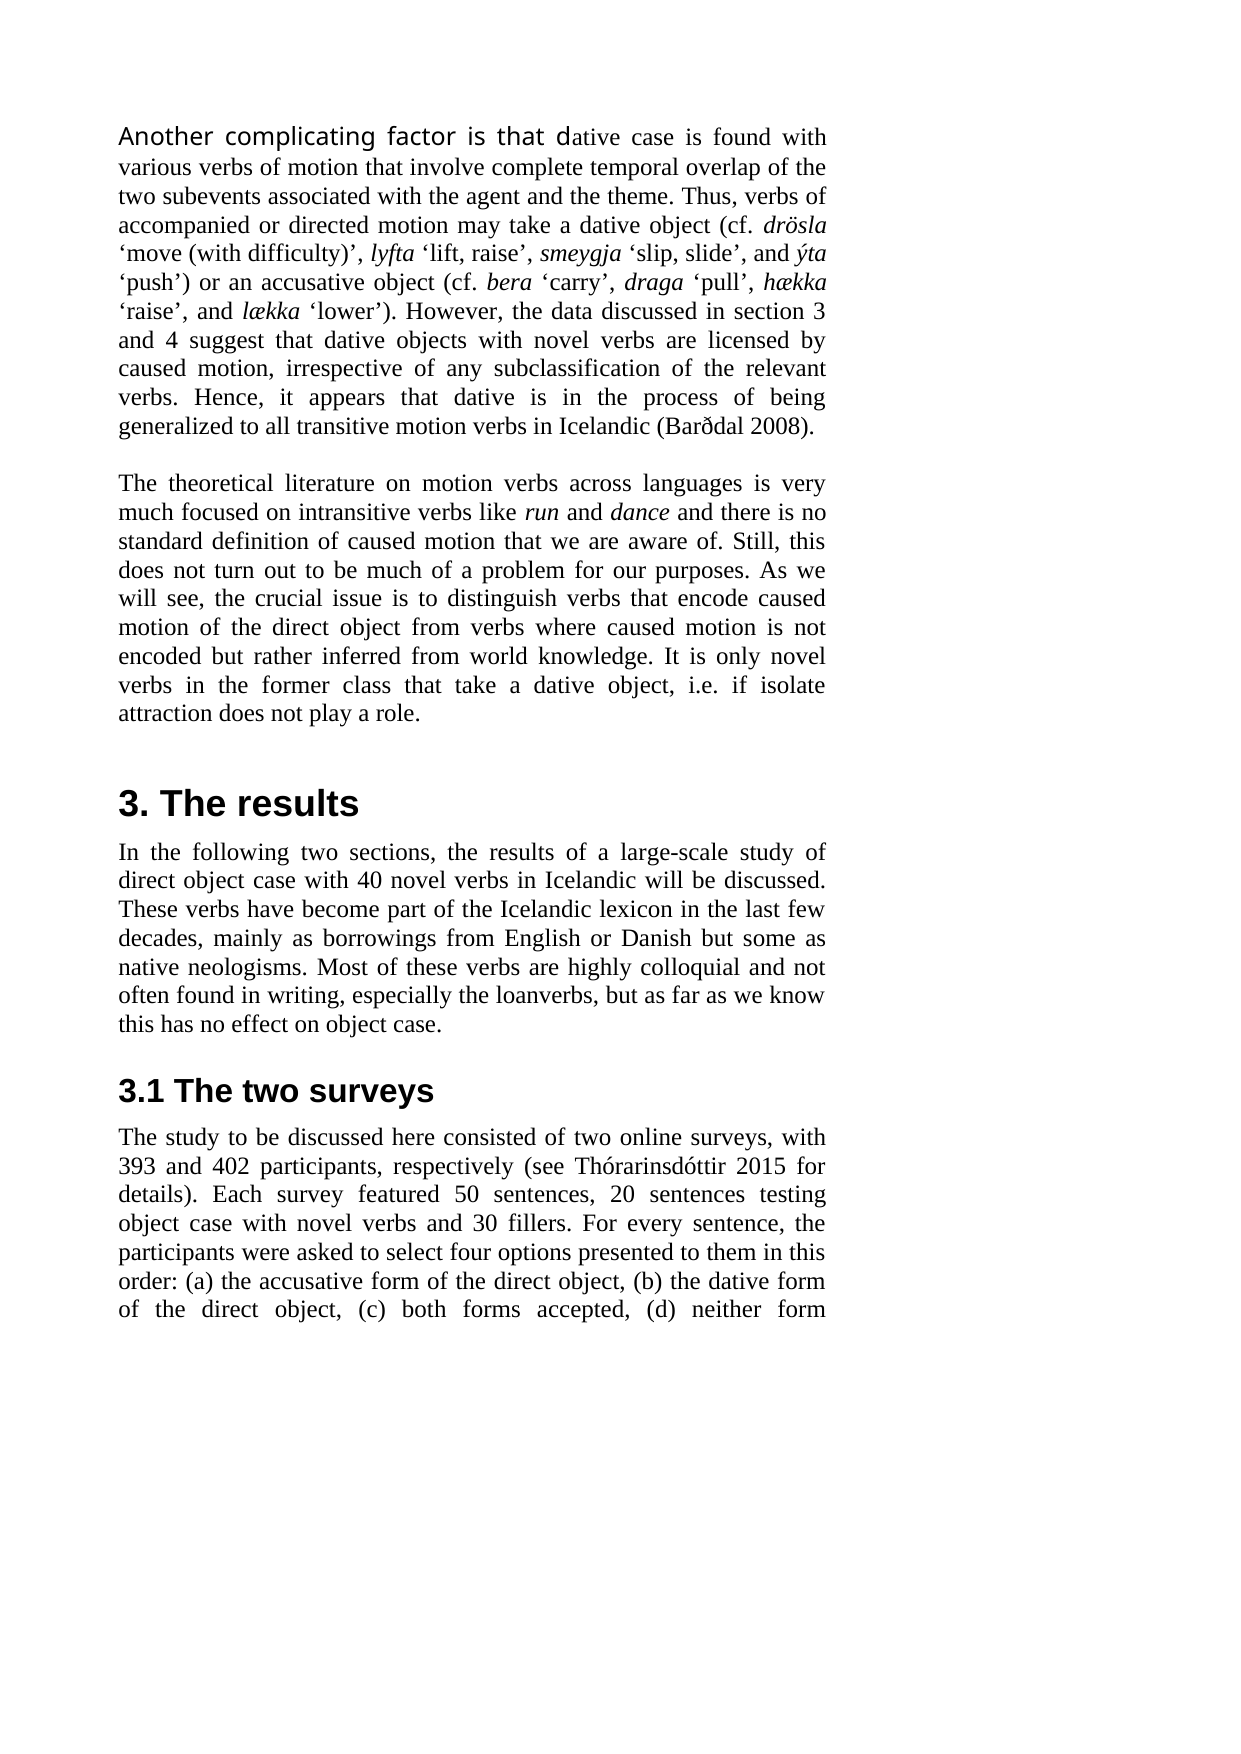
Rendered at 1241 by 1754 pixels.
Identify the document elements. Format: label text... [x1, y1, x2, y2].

text 3.1 The two surveys [118, 1071, 827, 1109]
text Another complicating factor is that dative case is found with various verbs of motion that involve complete temporal overlap of the two subevents associated with the agent and the theme. Thus, verbs of accompanied or directed motion may take a dative object (cf. drösla ‘move (with difficulty)’, lyfta ‘lift, raise’, smeygja ‘slip, slide’, and ýta ‘push’) or an accusative object (cf. bera ‘carry’, draga ‘pull’, hækka ‘raise’, and lækka ‘lower’). However, the data discussed in section 3 and 4 suggest that dative objects with novel verbs are licensed by caused motion, irrespective of any subclassification of the relevant verbs. Hence, it appears that dative is in the process of being generalized to all transitive motion verbs in Icelandic (Barðdal 2008). [118, 118, 827, 440]
text The study to be discussed here consisted of two online surveys, with 393 and 402 participants, respectively (see Thórarinsdóttir 2015 for details). Each survey featured 50 sentences, 20 sentences testing object case with novel verbs and 30 fillers. For every sentence, the participants were asked to select four options presented to them in this order: (a) the accusative form of the direct object, (b) the dative form of the direct object, (c) both forms accepted, (d) neither form [118, 1122, 827, 1323]
text In the following two sections, the results of a large-scale study of direct object case with 40 novel verbs in Icelandic will be discussed. These verbs have become part of the Icelandic lexicon in the last few decades, mainly as borrowings from English or Danish but some as native neologisms. Most of these verbs are highly colloquial and not often found in writing, especially the loanverbs, but as far as we know this has no effect on object case. [118, 837, 827, 1038]
list 3. The results [118, 781, 827, 824]
text The theoretical literature on motion verbs across languages is very much focused on intransitive verbs like run and dance and there is no standard definition of caused motion that we are aware of. Still, this does not turn out to be much of a problem for our purposes. As we will see, the crucial issue is to distinguish verbs that encode caused motion of the direct object from verbs where caused motion is not encoded but rather inferred from world knowledge. It is only novel verbs in the former class that take a dative object, i.e. if isolate attraction does not play a role. [118, 468, 827, 727]
